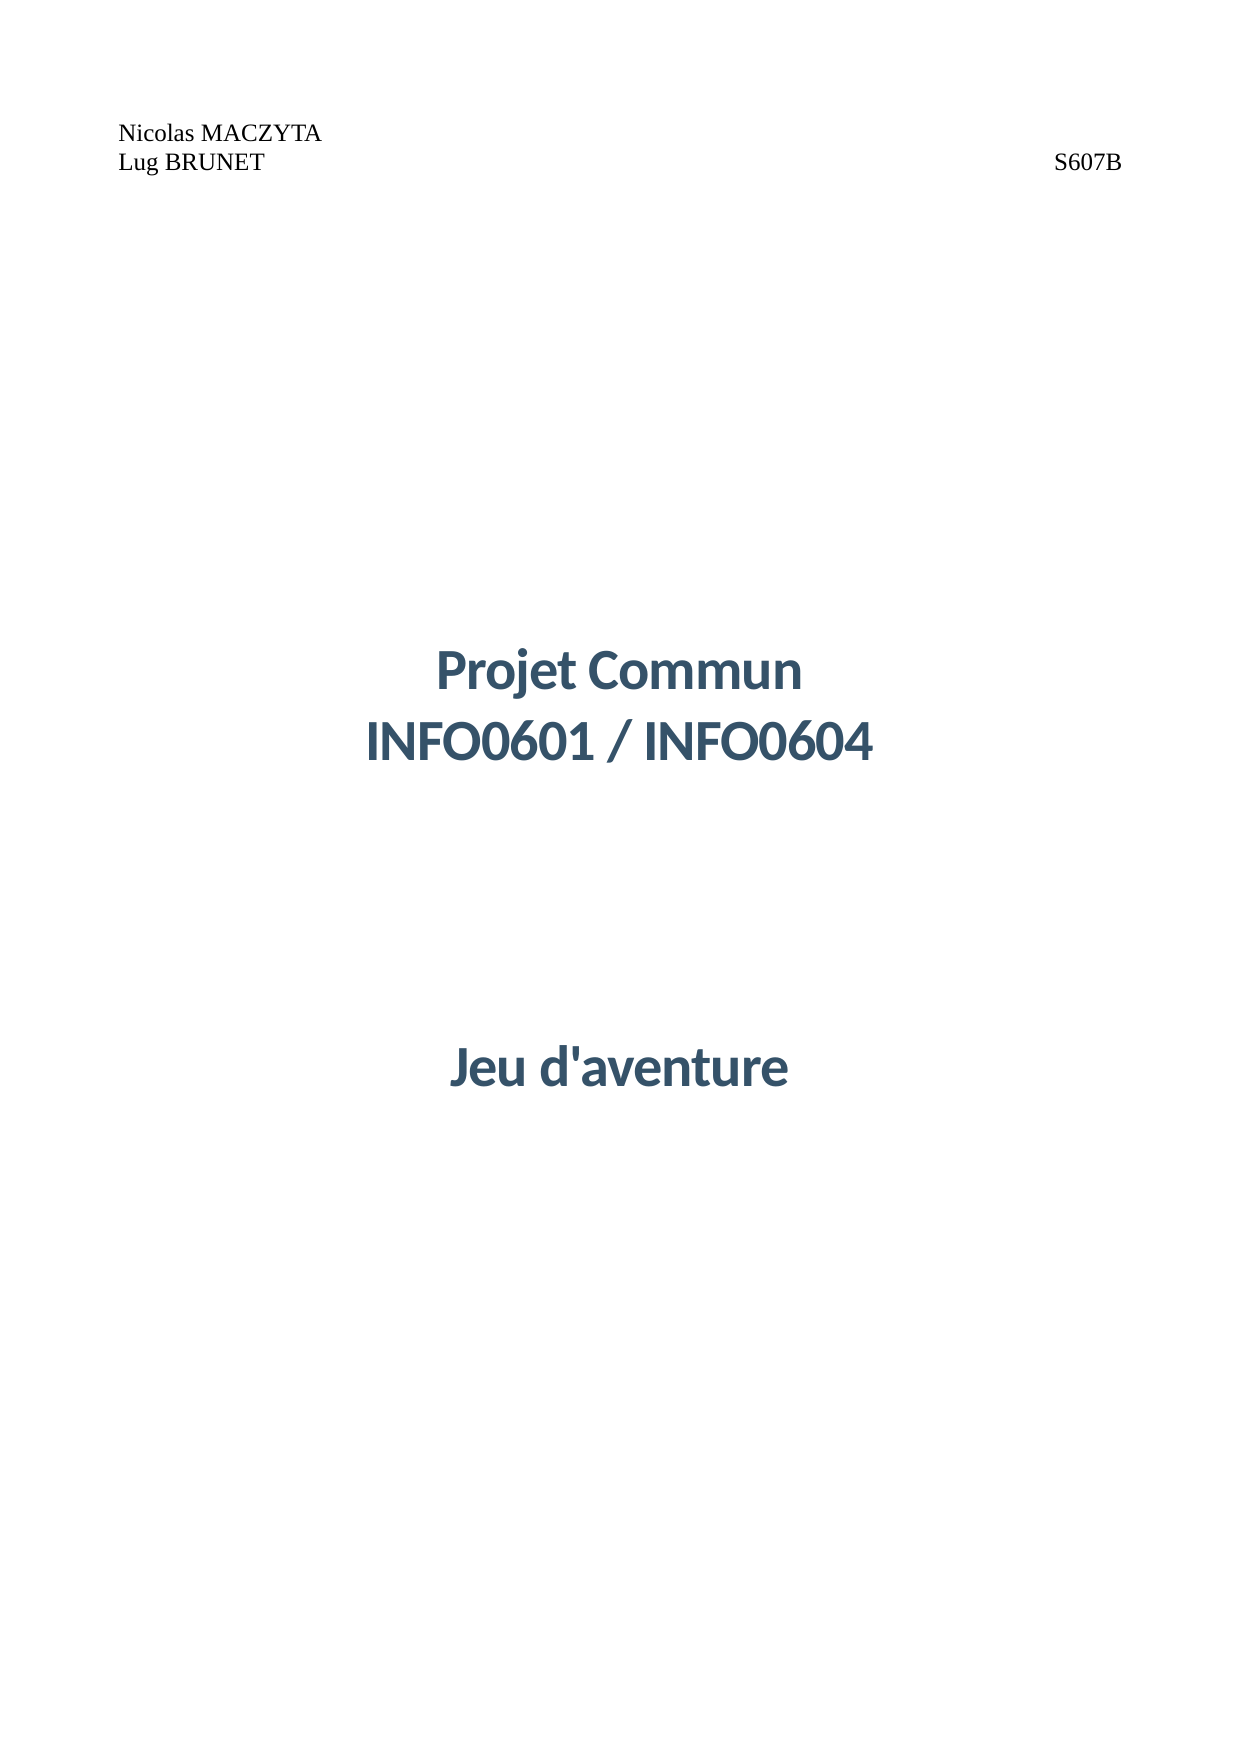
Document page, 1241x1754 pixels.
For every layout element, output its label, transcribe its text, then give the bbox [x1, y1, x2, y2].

title Jeu d'aventure [118, 1029, 1122, 1101]
title INFO0601 / INFO0604 [118, 704, 1122, 775]
title Projet Commun [118, 632, 1122, 704]
